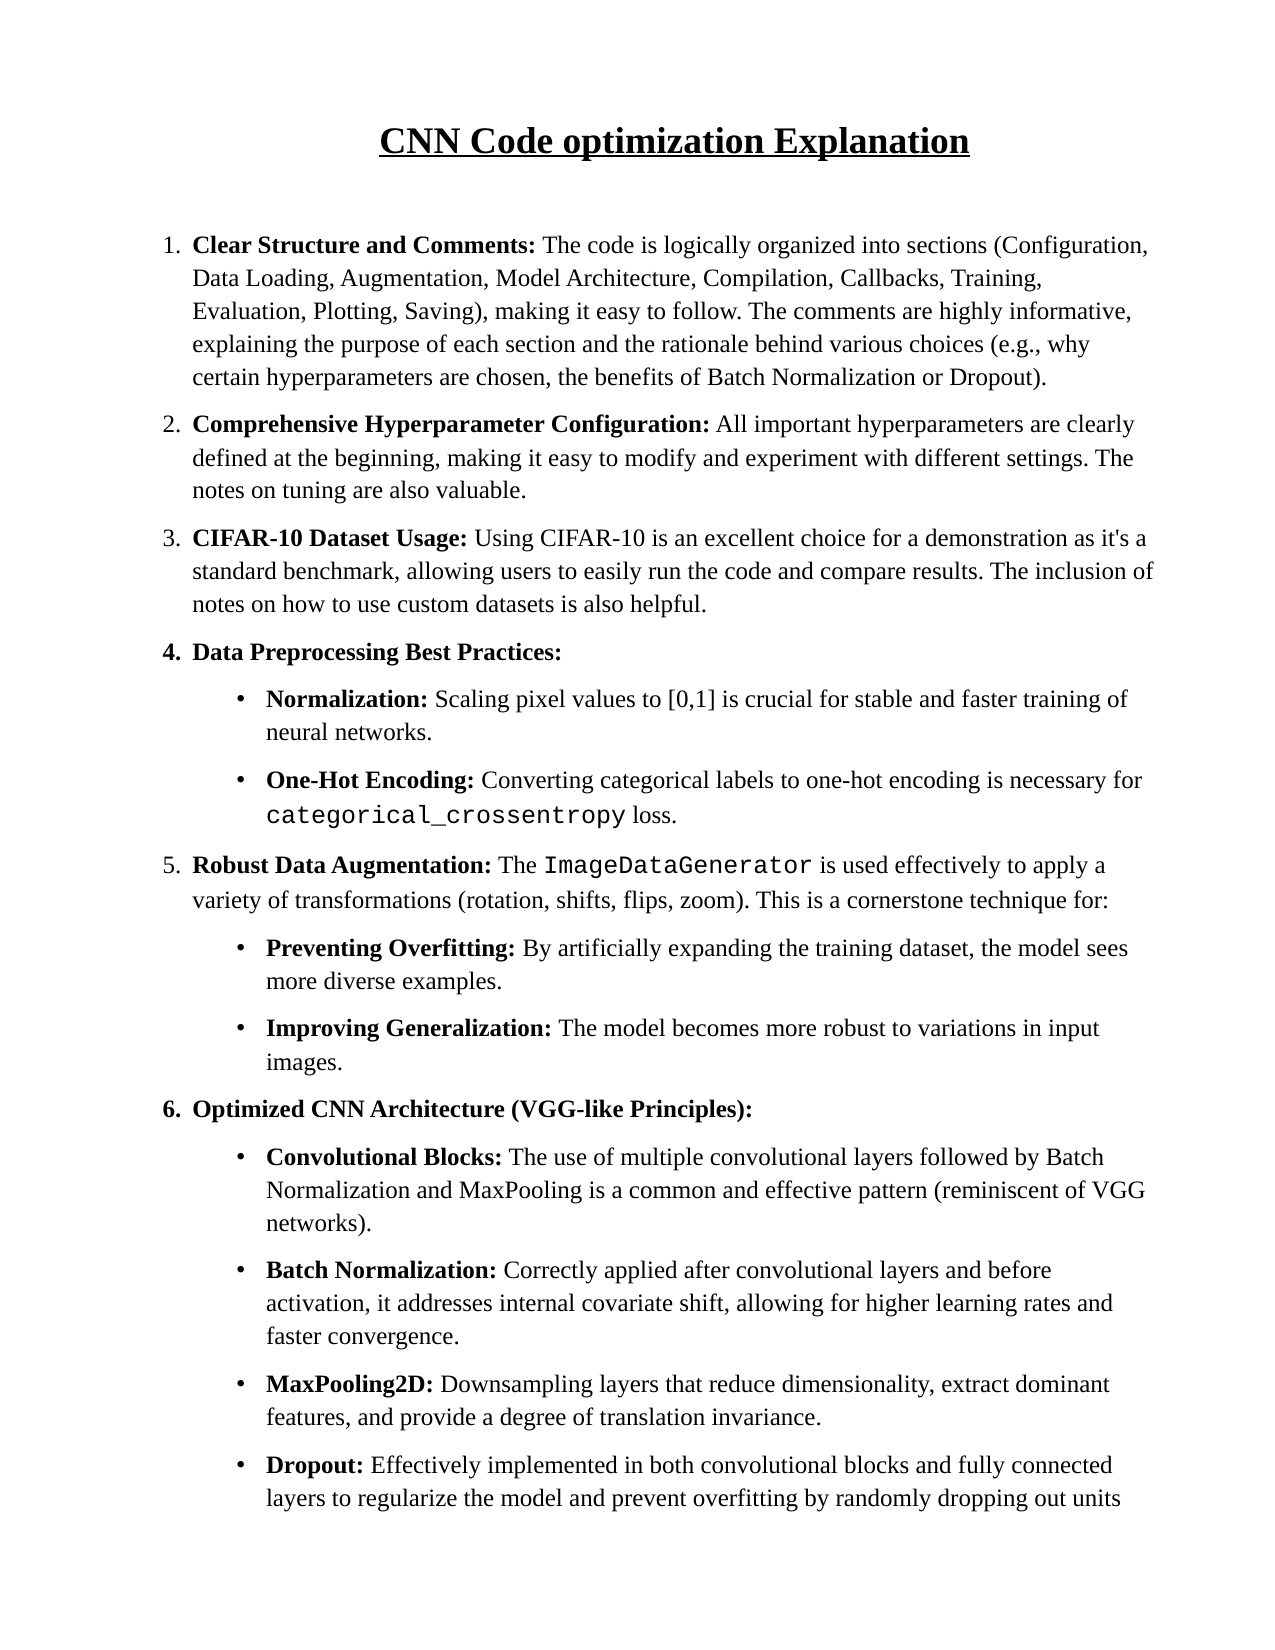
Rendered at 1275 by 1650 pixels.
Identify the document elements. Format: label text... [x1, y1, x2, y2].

list Dropout: Effectively implemented in both convolutional blocks and fully connected layers to regularize the model and prevent overfitting by randomly dropping out units [236, 1450, 1157, 1511]
list CNN Code optimization Explanation [162, 118, 1157, 161]
list Comprehensive Hyperparameter Configuration: All important hyperparameters are clearly defined at the beginning, making it easy to modify and experiment with different settings. The notes on tuning are also valuable. [162, 409, 1157, 504]
list Improving Generalization: The model becomes more robust to variations in input images. [236, 1013, 1157, 1075]
list Convolutional Blocks: The use of multiple convolutional layers followed by Batch Normalization and MaxPooling is a common and effective pattern (reminiscent of VGG networks). [236, 1142, 1157, 1237]
list Preventing Overfitting: By artificially expanding the training dataset, the model sees more diverse examples. [236, 933, 1157, 995]
list Robust Data Augmentation: The ImageDataGenerator is used effectively to apply a variety of transformations (rotation, shifts, flips, zoom). This is a cornerstone technique for: [162, 850, 1157, 914]
list Normalization: Scaling pixel values to [0,1] is crucial for stable and faster training of neural networks. [236, 684, 1157, 746]
list MaxPooling2D: Downsampling layers that reduce dimensionality, extract dominant features, and provide a degree of translation invariance. [236, 1369, 1157, 1431]
list Data Preprocessing Best Practices: [162, 637, 1157, 666]
list Optimized CNN Architecture (VGG-like Principles): [162, 1094, 1157, 1123]
list One-Hot Encoding: Converting categorical labels to one-hot encoding is necessary for categorical_crossentropy loss. [236, 765, 1157, 831]
list Clear Structure and Comments: The code is logically organized into sections (Configuration, Data Loading, Augmentation, Model Architecture, Compilation, Callbacks, Training, Evaluation, Plotting, Saving), making it easy to follow. The comments are highly informative, explaining the purpose of each section and the rationale behind various choices (e.g., why certain hyperparameters are chosen, the benefits of Batch Normalization or Dropout). [162, 230, 1157, 391]
list Batch Normalization: Correctly applied after convolutional layers and before activation, it addresses internal covariate shift, allowing for higher learning rates and faster convergence. [236, 1255, 1157, 1350]
list CIFAR-10 Dataset Usage: Using CIFAR-10 is an excellent choice for a demonstration as it's a standard benchmark, allowing users to easily run the code and compare results. The inclusion of notes on how to use custom datasets is also helpful. [162, 523, 1157, 618]
